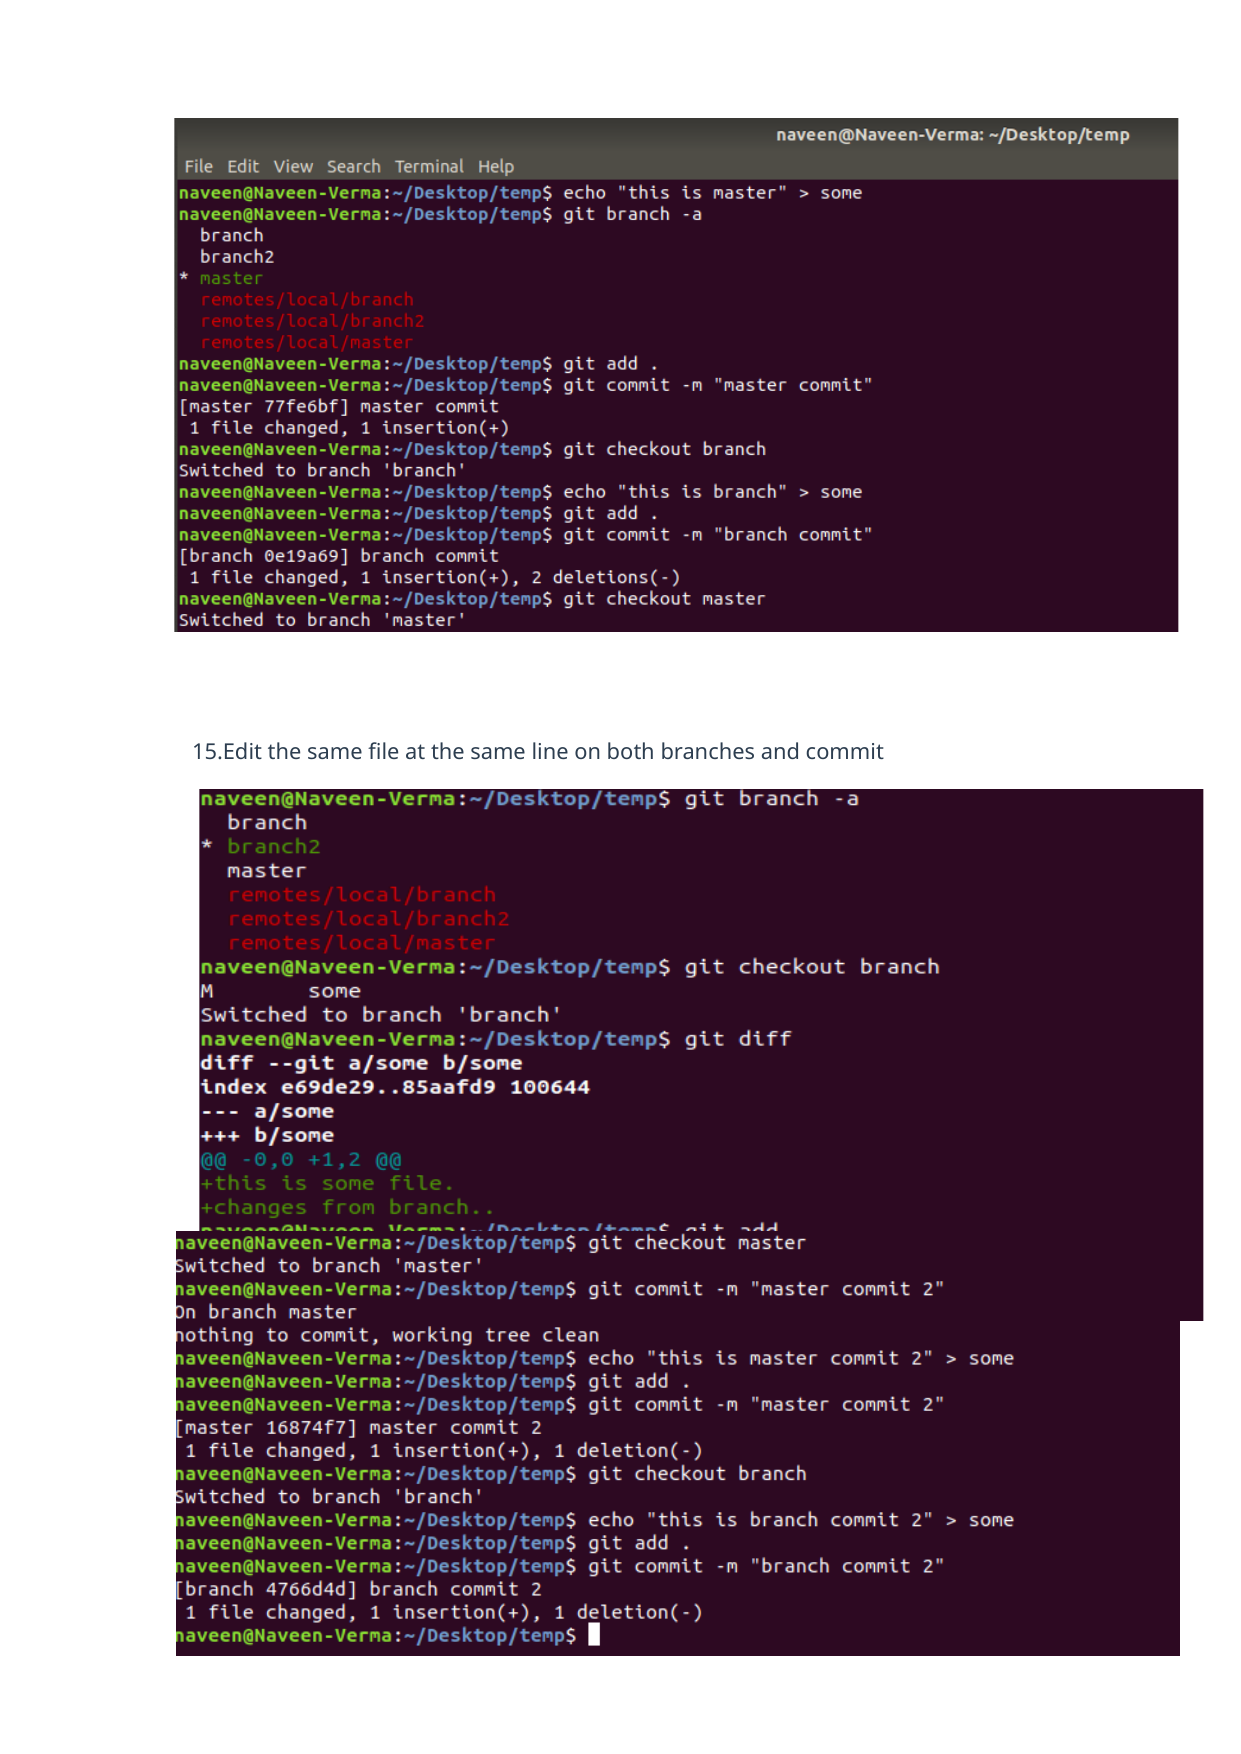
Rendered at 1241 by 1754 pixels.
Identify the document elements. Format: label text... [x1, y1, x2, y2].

list Edit the same file at the same line on both branches and commit [118, 736, 1122, 766]
picture [176, 789, 1204, 1656]
picture [174, 118, 1179, 632]
